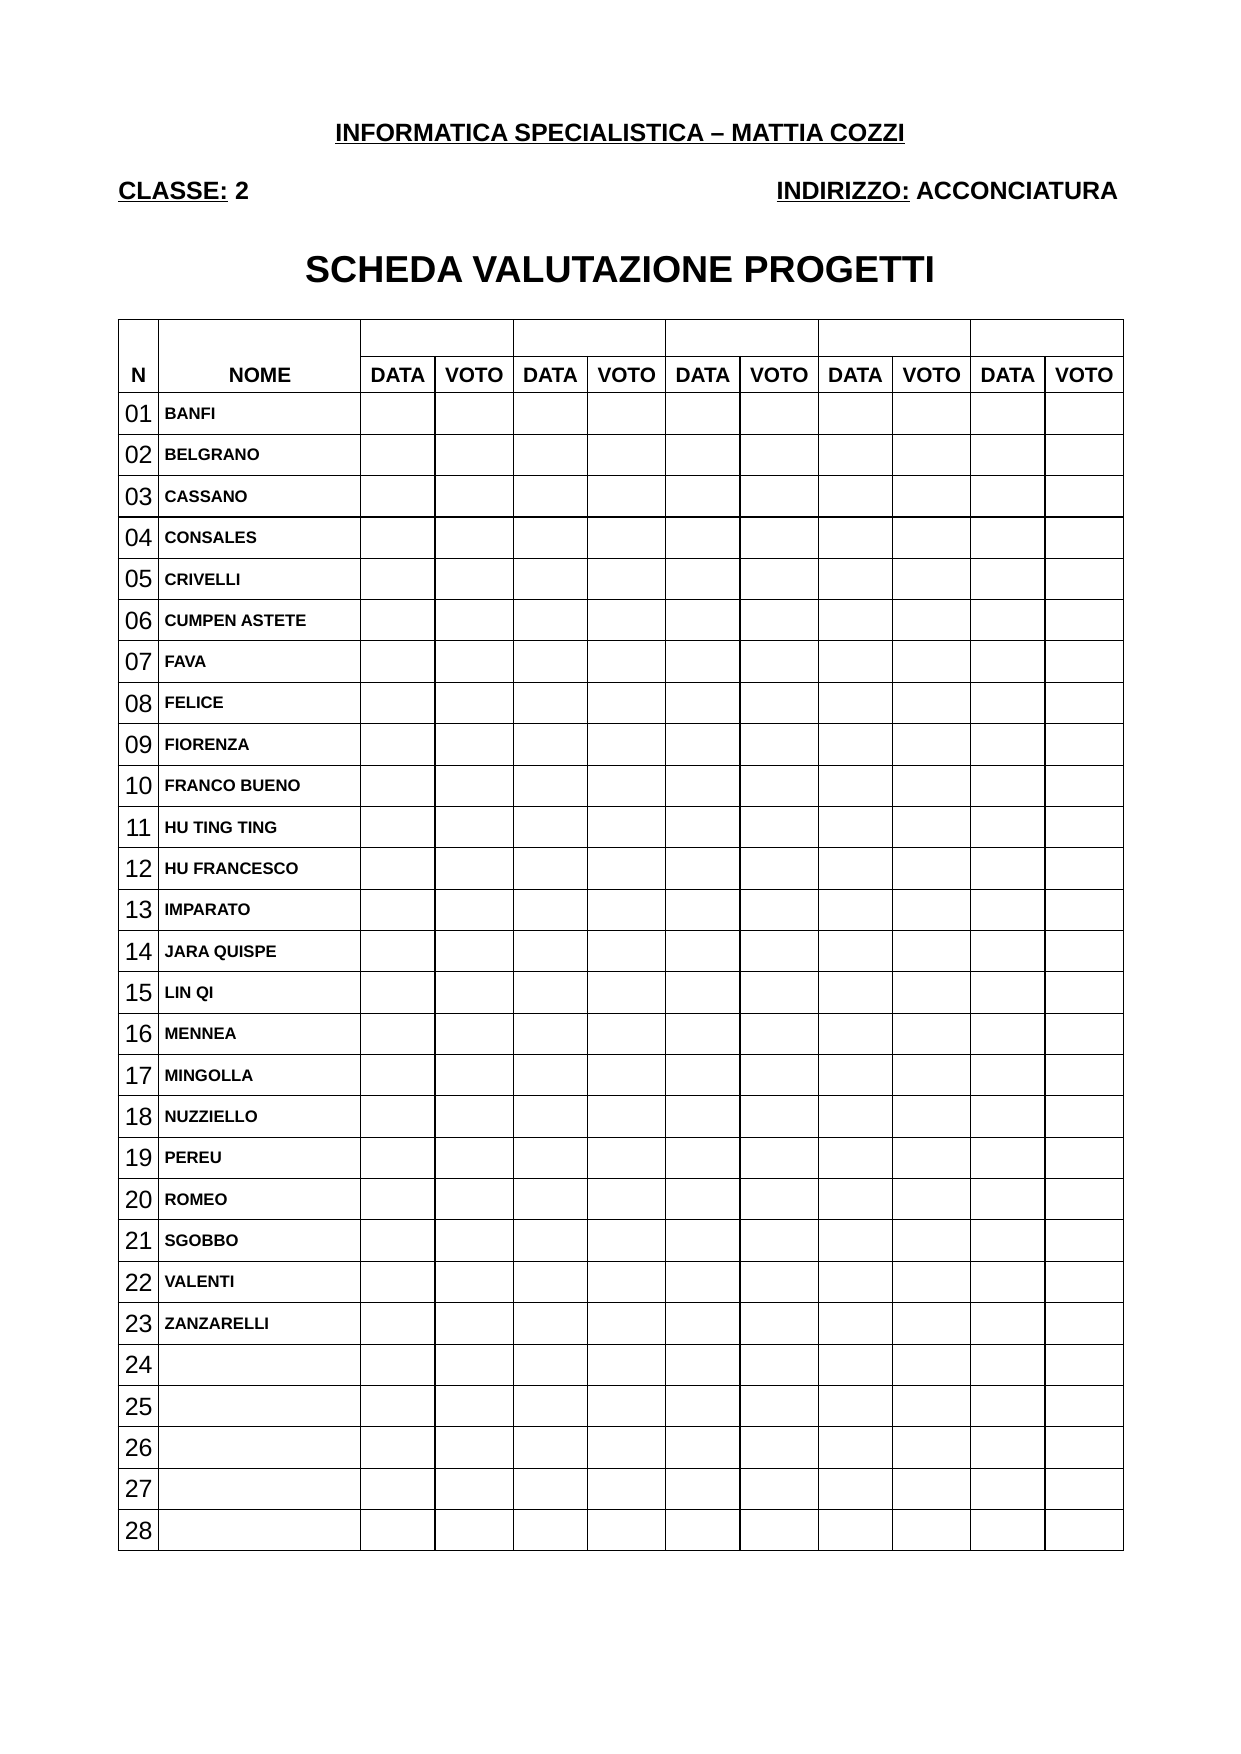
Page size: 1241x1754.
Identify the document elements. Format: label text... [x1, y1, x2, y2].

table_cell [893, 1345, 970, 1385]
table_cell [819, 1262, 892, 1302]
table_cell [588, 1179, 665, 1219]
table_cell [971, 1345, 1044, 1385]
table_cell [741, 435, 818, 475]
table_cell [588, 435, 665, 475]
table_cell MINGOLLA [159, 1055, 360, 1095]
table_cell [159, 1386, 360, 1426]
table_cell [893, 641, 970, 682]
table_cell [514, 1469, 587, 1509]
table_cell [741, 1138, 818, 1178]
table_cell [361, 1138, 434, 1178]
table_cell [666, 476, 739, 516]
table_cell [819, 1386, 892, 1426]
table_cell [741, 890, 818, 930]
table_cell PEREU [159, 1138, 360, 1178]
text SCHEDA VALUTAZIONE PROGETTI [118, 247, 1122, 291]
table_cell [741, 641, 818, 682]
table_cell [588, 972, 665, 1013]
table_header [971, 320, 1123, 356]
table_cell 20 [119, 1179, 158, 1219]
table_cell [971, 972, 1044, 1013]
table_cell [819, 1303, 892, 1343]
text CLASSE: 2 INDIRIZZO: ACCONCIATURA [118, 176, 1122, 204]
table_cell FRANCO BUENO [159, 766, 360, 806]
table_cell [666, 1386, 739, 1426]
table_cell [893, 766, 970, 806]
table_cell 01 [119, 393, 158, 434]
table_cell [159, 1469, 360, 1509]
table_header [666, 320, 818, 356]
table_cell [819, 641, 892, 682]
table_cell [1046, 393, 1123, 434]
table_cell [893, 848, 970, 888]
table_cell [588, 890, 665, 930]
table_cell [514, 1220, 587, 1261]
table_cell [514, 1303, 587, 1343]
table_cell [893, 1179, 970, 1219]
table_cell [436, 559, 513, 599]
table_cell [514, 1014, 587, 1054]
table_cell [893, 724, 970, 764]
table_cell [971, 1510, 1044, 1550]
table_cell [1046, 1179, 1123, 1219]
table_cell [1046, 518, 1123, 558]
table_cell [1046, 1138, 1123, 1178]
table_cell 17 [119, 1055, 158, 1095]
table_cell [741, 1469, 818, 1509]
table_cell 13 [119, 890, 158, 930]
table_cell [971, 518, 1044, 558]
table_cell [588, 931, 665, 971]
table_cell [361, 890, 434, 930]
table_cell [893, 807, 970, 847]
table_cell [588, 641, 665, 682]
table_cell [819, 1427, 892, 1467]
table_cell DATA [666, 357, 739, 392]
table_cell [971, 476, 1044, 516]
table_cell [514, 476, 587, 516]
table_cell [514, 890, 587, 930]
table_cell [741, 1510, 818, 1550]
table_cell [741, 1262, 818, 1302]
table_cell [588, 724, 665, 764]
table_cell [971, 1220, 1044, 1261]
table_cell [819, 848, 892, 888]
table_cell FAVA [159, 641, 360, 682]
table_cell DATA [819, 357, 892, 392]
table_cell [1046, 1220, 1123, 1261]
table_cell [361, 1303, 434, 1343]
table_cell [971, 931, 1044, 971]
table_cell [514, 1510, 587, 1550]
table_cell [361, 848, 434, 888]
table_cell [893, 476, 970, 516]
table_cell [588, 1427, 665, 1467]
table_cell [741, 766, 818, 806]
table_cell FIORENZA [159, 724, 360, 764]
table_cell [971, 1138, 1044, 1178]
table_cell [819, 559, 892, 599]
table_cell [893, 393, 970, 434]
table_cell [971, 559, 1044, 599]
table_cell [666, 600, 739, 640]
table_header NOME [159, 320, 360, 392]
table_cell VOTO [741, 357, 818, 392]
table_cell [436, 1179, 513, 1219]
table_cell [159, 1427, 360, 1467]
table_cell [971, 1469, 1044, 1509]
table_cell [361, 724, 434, 764]
table_cell [666, 393, 739, 434]
table_cell [741, 1096, 818, 1137]
table_cell DATA [514, 357, 587, 392]
table_cell [819, 1138, 892, 1178]
table_cell [741, 559, 818, 599]
table_cell [666, 559, 739, 599]
table_cell [819, 435, 892, 475]
table_cell 02 [119, 435, 158, 475]
table_cell [514, 1055, 587, 1095]
table_cell [436, 724, 513, 764]
table_cell [741, 1303, 818, 1343]
table_cell [436, 1303, 513, 1343]
table_cell [666, 766, 739, 806]
table_cell [361, 1179, 434, 1219]
table_cell [666, 1138, 739, 1178]
table_cell [741, 848, 818, 888]
table_cell [514, 518, 587, 558]
table_cell [588, 1138, 665, 1178]
table_cell [819, 393, 892, 434]
table_cell [666, 1096, 739, 1137]
table_cell VOTO [436, 357, 513, 392]
table_cell [1046, 972, 1123, 1013]
table_cell 27 [119, 1469, 158, 1509]
table_cell [893, 1427, 970, 1467]
table_cell [514, 1262, 587, 1302]
table_cell JARA QUISPE [159, 931, 360, 971]
table_cell [514, 393, 587, 434]
table_cell [1046, 1345, 1123, 1385]
table_cell [819, 724, 892, 764]
table_cell 04 [119, 518, 158, 558]
table_cell [436, 766, 513, 806]
table_header [361, 320, 513, 356]
table_cell [819, 476, 892, 516]
table_cell [1046, 766, 1123, 806]
table_cell [361, 476, 434, 516]
table_cell [588, 1345, 665, 1385]
table_cell VOTO [588, 357, 665, 392]
table_cell [971, 1303, 1044, 1343]
table_cell [436, 1138, 513, 1178]
table_cell [514, 724, 587, 764]
table_cell [514, 435, 587, 475]
table_cell [436, 848, 513, 888]
table_cell CUMPEN ASTETE [159, 600, 360, 640]
table_cell [666, 724, 739, 764]
table_cell 08 [119, 683, 158, 723]
table_cell [361, 1055, 434, 1095]
table_cell [741, 1220, 818, 1261]
table_cell [666, 1303, 739, 1343]
table_cell [819, 1014, 892, 1054]
table_cell HU FRANCESCO [159, 848, 360, 888]
table_cell [1046, 641, 1123, 682]
table_cell [361, 972, 434, 1013]
table_cell [159, 1345, 360, 1385]
table_cell [819, 890, 892, 930]
table_cell [588, 1262, 665, 1302]
table_cell [436, 1262, 513, 1302]
table_cell [588, 1220, 665, 1261]
table_cell [1046, 435, 1123, 475]
table_cell [666, 848, 739, 888]
table_cell VALENTI [159, 1262, 360, 1302]
table_cell [588, 848, 665, 888]
table_cell [436, 435, 513, 475]
table_cell [361, 1345, 434, 1385]
table_cell [436, 1014, 513, 1054]
table_cell [971, 766, 1044, 806]
table_cell [893, 1138, 970, 1178]
table_cell 25 [119, 1386, 158, 1426]
table_cell FELICE [159, 683, 360, 723]
table_cell 21 [119, 1220, 158, 1261]
table_cell DATA [971, 357, 1044, 392]
table_cell DATA [361, 357, 434, 392]
table_cell [971, 848, 1044, 888]
table_cell [893, 600, 970, 640]
table_cell [741, 1179, 818, 1219]
table_cell [361, 807, 434, 847]
table_cell [741, 1386, 818, 1426]
table_cell [436, 641, 513, 682]
table_cell [819, 807, 892, 847]
table_cell [741, 1055, 818, 1095]
table_cell [819, 931, 892, 971]
table_cell [514, 807, 587, 847]
table_cell [588, 600, 665, 640]
table_cell [893, 435, 970, 475]
table_cell [819, 972, 892, 1013]
table_cell [436, 393, 513, 434]
table_cell [1046, 1510, 1123, 1550]
table_cell [666, 890, 739, 930]
table_cell [588, 1055, 665, 1095]
table_cell [741, 518, 818, 558]
table_cell [893, 972, 970, 1013]
table_cell [1046, 848, 1123, 888]
table_cell [971, 807, 1044, 847]
table_cell [666, 931, 739, 971]
table_cell 06 [119, 600, 158, 640]
table_cell [1046, 1055, 1123, 1095]
table_cell ZANZARELLI [159, 1303, 360, 1343]
table_cell [893, 1262, 970, 1302]
table_cell [741, 724, 818, 764]
text INFORMATICA SPECIALISTICA – MATTIA COZZI [118, 118, 1122, 147]
table_cell [1046, 724, 1123, 764]
table_cell CASSANO [159, 476, 360, 516]
table_cell [893, 1055, 970, 1095]
table_cell [971, 890, 1044, 930]
table_cell [1046, 683, 1123, 723]
table_cell [666, 1179, 739, 1219]
table_cell SGOBBO [159, 1220, 360, 1261]
table_cell [1046, 890, 1123, 930]
table_cell [819, 518, 892, 558]
table_header [514, 320, 665, 356]
table_cell [436, 807, 513, 847]
table_cell [436, 931, 513, 971]
table_cell [971, 1262, 1044, 1302]
table_cell NUZZIELLO [159, 1096, 360, 1137]
table_cell [666, 1014, 739, 1054]
table_cell [893, 1303, 970, 1343]
table_cell [588, 518, 665, 558]
table_cell VOTO [1046, 357, 1123, 392]
table_cell MENNEA [159, 1014, 360, 1054]
table_cell [361, 1386, 434, 1426]
table_cell [971, 1179, 1044, 1219]
table_cell [1046, 807, 1123, 847]
table_cell [588, 1014, 665, 1054]
table_cell [893, 559, 970, 599]
table_cell [514, 600, 587, 640]
table_cell [514, 848, 587, 888]
table_cell CRIVELLI [159, 559, 360, 599]
table_cell [514, 766, 587, 806]
table_cell [361, 1510, 434, 1550]
table_cell [666, 1262, 739, 1302]
table_cell [436, 683, 513, 723]
table_cell [893, 1469, 970, 1509]
table_cell [514, 1427, 587, 1467]
table_cell [971, 600, 1044, 640]
table_cell [1046, 559, 1123, 599]
table_cell [514, 683, 587, 723]
table_cell [971, 641, 1044, 682]
table_cell [436, 1469, 513, 1509]
table_cell [361, 766, 434, 806]
table_cell [819, 683, 892, 723]
table_cell [514, 1138, 587, 1178]
table_cell [361, 1096, 434, 1137]
table_cell [588, 683, 665, 723]
table_cell [741, 972, 818, 1013]
table_cell [436, 1220, 513, 1261]
table_cell BANFI [159, 393, 360, 434]
table_cell 28 [119, 1510, 158, 1550]
table_cell [666, 1345, 739, 1385]
table_cell [666, 1427, 739, 1467]
table_cell [819, 1220, 892, 1261]
table_cell [893, 1014, 970, 1054]
table_cell [514, 641, 587, 682]
table_cell [436, 972, 513, 1013]
table_cell [971, 1386, 1044, 1426]
table_cell [971, 1014, 1044, 1054]
table_cell [741, 1014, 818, 1054]
table_cell [514, 972, 587, 1013]
table_cell [514, 559, 587, 599]
table_cell [893, 931, 970, 971]
table_cell [971, 1427, 1044, 1467]
table_cell [1046, 1386, 1123, 1426]
table_cell 18 [119, 1096, 158, 1137]
table_cell [741, 931, 818, 971]
table_cell [971, 1055, 1044, 1095]
table_cell [741, 807, 818, 847]
table_cell [819, 1469, 892, 1509]
table_cell [1046, 1303, 1123, 1343]
table_cell [819, 1055, 892, 1095]
table_cell [361, 1220, 434, 1261]
table_cell [588, 1510, 665, 1550]
table_cell [819, 600, 892, 640]
table_cell 10 [119, 766, 158, 806]
table_cell [514, 1096, 587, 1137]
table_cell [361, 1427, 434, 1467]
table_cell [436, 600, 513, 640]
table_cell [436, 1386, 513, 1426]
table_cell [971, 683, 1044, 723]
table_cell [741, 393, 818, 434]
table_cell [361, 641, 434, 682]
table_cell 16 [119, 1014, 158, 1054]
table_cell 15 [119, 972, 158, 1013]
table_cell 24 [119, 1345, 158, 1385]
table_cell CONSALES [159, 518, 360, 558]
table_cell IMPARATO [159, 890, 360, 930]
table_cell [588, 393, 665, 434]
table_cell [819, 766, 892, 806]
table_cell [514, 931, 587, 971]
table_cell [588, 559, 665, 599]
table_cell ROMEO [159, 1179, 360, 1219]
table_cell [588, 1386, 665, 1426]
table_cell [361, 683, 434, 723]
table_cell [1046, 1427, 1123, 1467]
table_cell VOTO [893, 357, 970, 392]
table_cell [666, 435, 739, 475]
table_cell [893, 1096, 970, 1137]
table_cell 03 [119, 476, 158, 516]
table_header [819, 320, 970, 356]
table_cell [436, 1510, 513, 1550]
table_cell [666, 641, 739, 682]
table_cell [436, 890, 513, 930]
table_cell 26 [119, 1427, 158, 1467]
table_cell [1046, 476, 1123, 516]
table_cell [436, 1427, 513, 1467]
table_cell [666, 1510, 739, 1550]
table_cell [588, 1469, 665, 1509]
table_cell [741, 600, 818, 640]
table_cell LIN QI [159, 972, 360, 1013]
table_cell [666, 807, 739, 847]
table_cell 11 [119, 807, 158, 847]
table_cell BELGRANO [159, 435, 360, 475]
table_cell [893, 683, 970, 723]
table_cell [588, 807, 665, 847]
table_cell [514, 1345, 587, 1385]
table_cell [741, 1345, 818, 1385]
table_cell [971, 1096, 1044, 1137]
table_cell [893, 518, 970, 558]
table_cell [1046, 1096, 1123, 1137]
table_cell 09 [119, 724, 158, 764]
table_cell [893, 890, 970, 930]
table_cell [819, 1096, 892, 1137]
table_cell [1046, 1469, 1123, 1509]
table_cell [588, 1303, 665, 1343]
table_cell [666, 1469, 739, 1509]
table_cell [666, 1220, 739, 1261]
table_cell [588, 766, 665, 806]
table_cell [436, 476, 513, 516]
table_cell [588, 1096, 665, 1137]
table_cell [666, 1055, 739, 1095]
table_cell [741, 683, 818, 723]
table_cell [361, 559, 434, 599]
table_cell [893, 1220, 970, 1261]
table_cell 14 [119, 931, 158, 971]
table_cell [741, 476, 818, 516]
table_cell [1046, 931, 1123, 971]
table_cell [361, 1014, 434, 1054]
table_cell [436, 518, 513, 558]
table_cell [588, 476, 665, 516]
table_cell [436, 1055, 513, 1095]
table_cell 22 [119, 1262, 158, 1302]
table_cell [514, 1386, 587, 1426]
table_cell 19 [119, 1138, 158, 1178]
table_cell [361, 393, 434, 434]
table_cell 07 [119, 641, 158, 682]
table_cell [819, 1510, 892, 1550]
table_cell [361, 1469, 434, 1509]
table_cell [361, 600, 434, 640]
table_cell [361, 435, 434, 475]
table_cell [1046, 1262, 1123, 1302]
table_cell 23 [119, 1303, 158, 1343]
table_cell [819, 1345, 892, 1385]
table_cell [436, 1345, 513, 1385]
table_cell [819, 1179, 892, 1219]
table_cell [893, 1510, 970, 1550]
table_cell [666, 683, 739, 723]
table_cell [971, 393, 1044, 434]
table_cell [1046, 600, 1123, 640]
table_cell [971, 724, 1044, 764]
table_cell [1046, 1014, 1123, 1054]
table_cell [666, 518, 739, 558]
table_header N [119, 320, 158, 392]
table_cell 05 [119, 559, 158, 599]
table_cell [361, 518, 434, 558]
table_cell [893, 1386, 970, 1426]
table_cell HU TING TING [159, 807, 360, 847]
table_cell [159, 1510, 360, 1550]
table_cell [741, 1427, 818, 1467]
table_cell [666, 972, 739, 1013]
table_cell [514, 1179, 587, 1219]
table_cell 12 [119, 848, 158, 888]
table_cell [361, 931, 434, 971]
table_cell [436, 1096, 513, 1137]
table_cell [361, 1262, 434, 1302]
table_cell [971, 435, 1044, 475]
